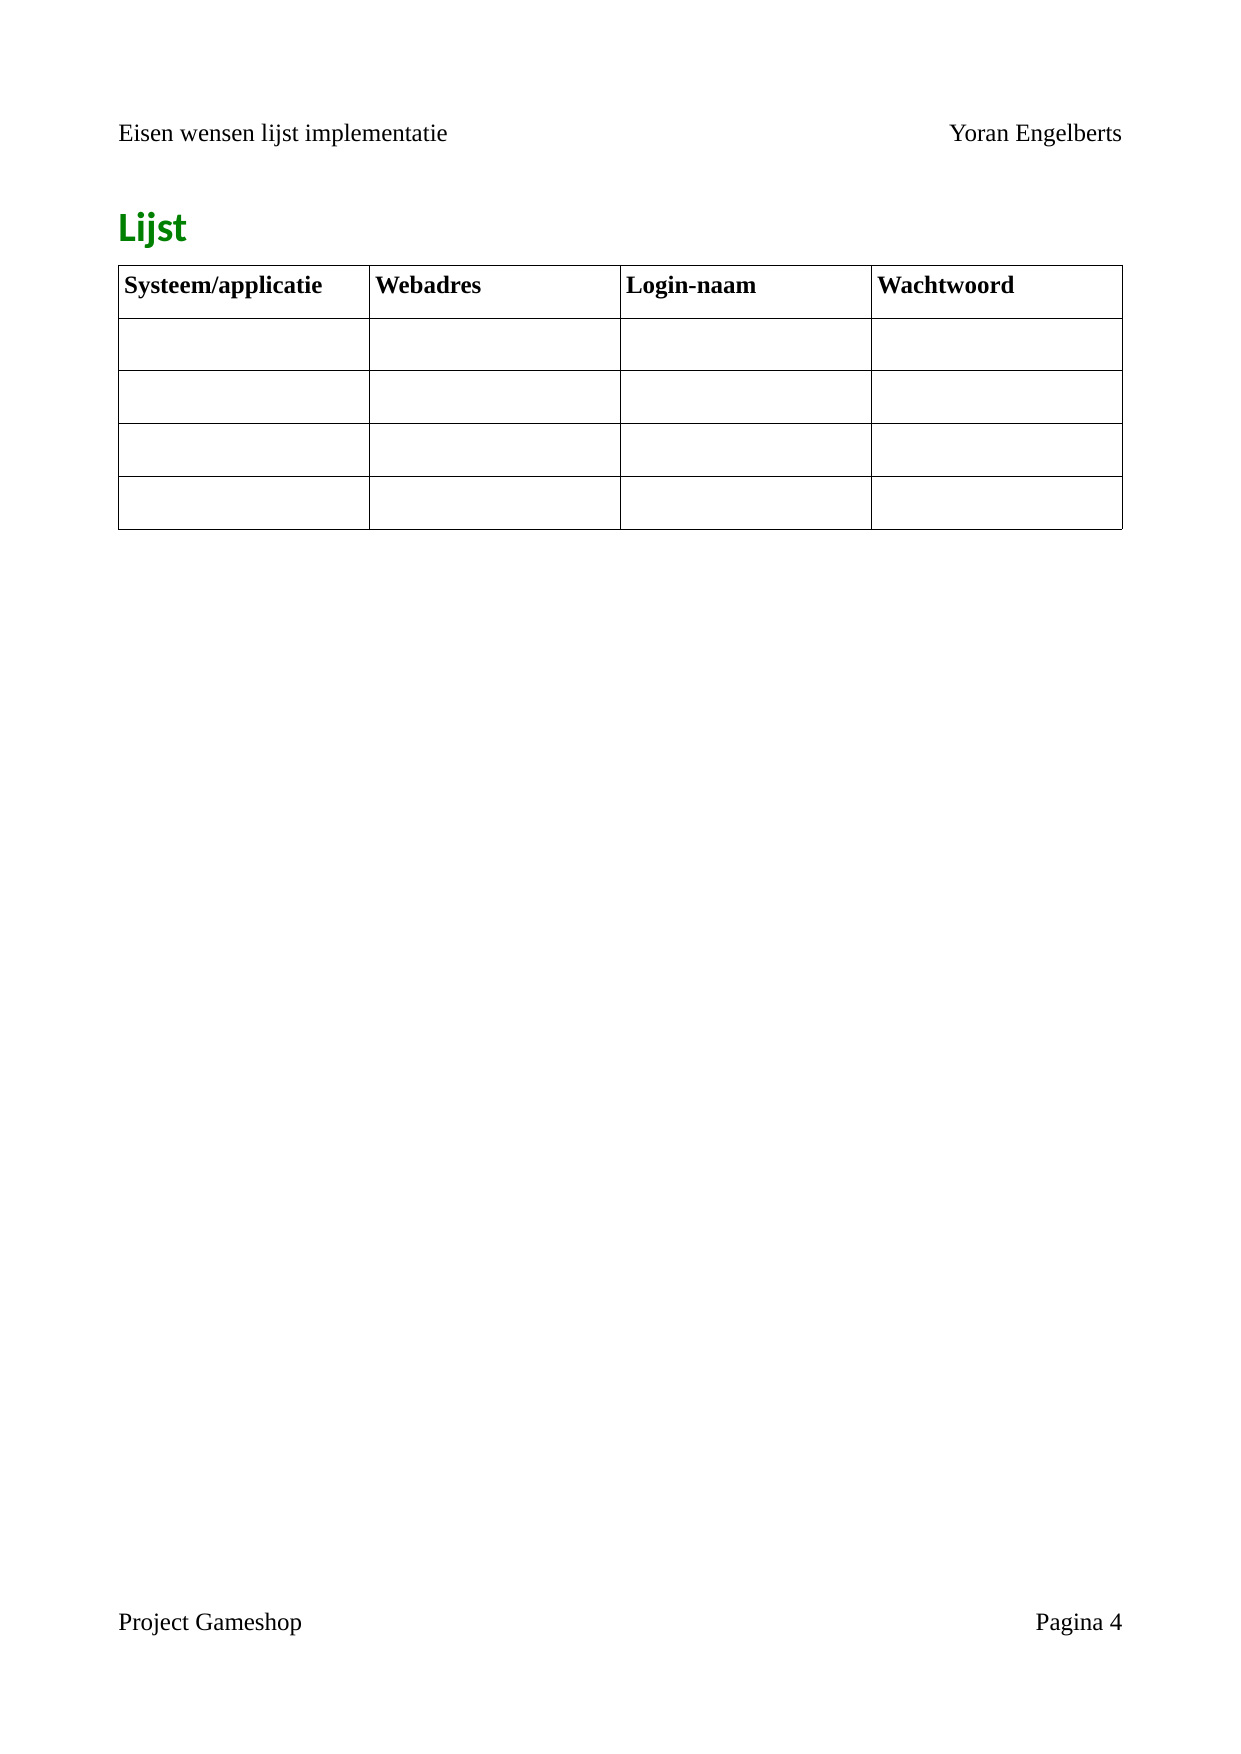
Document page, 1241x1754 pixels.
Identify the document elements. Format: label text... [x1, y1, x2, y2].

table_cell [621, 477, 871, 529]
table_cell [119, 477, 369, 529]
table_cell [119, 371, 369, 423]
table_cell [370, 319, 620, 370]
table_cell [370, 424, 620, 476]
table_header Systeem/applicatie [119, 266, 369, 317]
table_cell [119, 424, 369, 476]
table_cell [872, 424, 1122, 476]
table_cell [370, 371, 620, 423]
table_cell [872, 477, 1122, 529]
table_cell [872, 319, 1122, 370]
table_cell [621, 371, 871, 423]
table_header Webadres [370, 266, 620, 317]
table_cell [370, 477, 620, 529]
subtitle Lijst [118, 201, 1122, 252]
table_cell [119, 319, 369, 370]
table_cell [621, 319, 871, 370]
table_cell [872, 371, 1122, 423]
table_header Wachtwoord [872, 266, 1122, 317]
table_cell [621, 424, 871, 476]
table_header Login-naam [621, 266, 871, 317]
